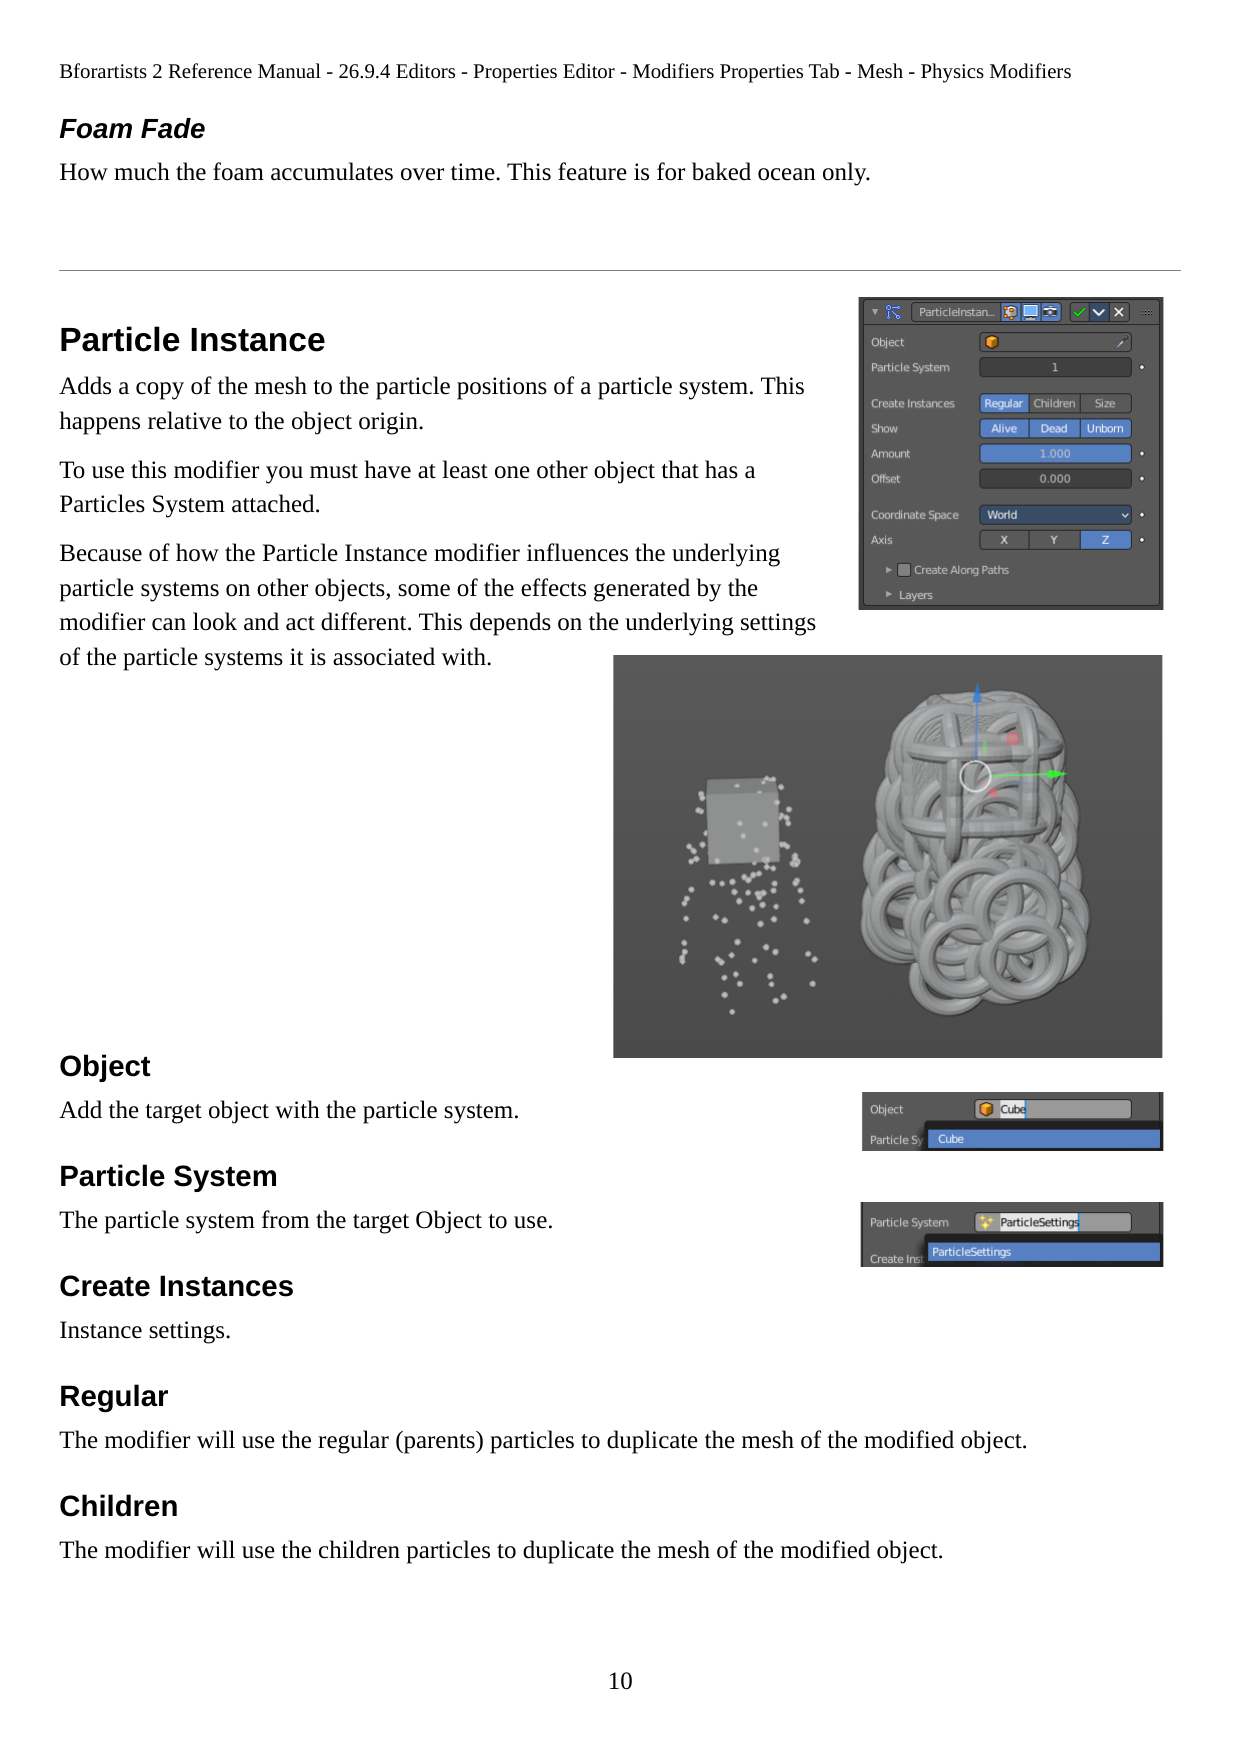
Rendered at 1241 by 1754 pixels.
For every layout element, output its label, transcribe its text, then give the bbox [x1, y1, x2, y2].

text How much the foam accumulates over time. This feature is for baked ocean only. [59, 157, 1181, 186]
subtitle Particle Instance [59, 320, 858, 359]
text The modifier will use the children particles to duplicate the mesh of the modified object. [59, 1535, 1181, 1563]
text The modifier will use the regular (parents) particles to duplicate the mesh of the modified object. [59, 1425, 1181, 1453]
text Instance settings. [59, 1315, 1181, 1344]
subtitle Children [59, 1488, 1181, 1522]
subtitle Regular [59, 1378, 1181, 1412]
picture [860, 1202, 1164, 1267]
text Because of how the Particle Instance modifier influences the underlying particle systems on other objects, some of the effects generated by the modifier can look and act different. This depends on the underlying settings of the particle systems it is associated with. [59, 538, 1181, 671]
subtitle Foam Fade [59, 113, 1181, 144]
text Add the target object with the particle system. [59, 1095, 862, 1124]
text The particle system from the target Object to use. [59, 1205, 860, 1234]
picture [862, 1092, 1164, 1151]
subtitle Particle System [59, 1159, 1181, 1192]
subtitle Create Instances [59, 1269, 1181, 1302]
picture [613, 655, 1163, 1058]
text To use this modifier you must have at least one other object that has a Particles System attached. [59, 455, 858, 518]
subtitle Object [59, 1049, 1181, 1083]
text Adds a copy of the mesh to the particle positions of a particle system. This happens relative to the object origin. [59, 371, 858, 434]
subtitle [1164, 320, 1181, 359]
picture [858, 297, 1164, 610]
